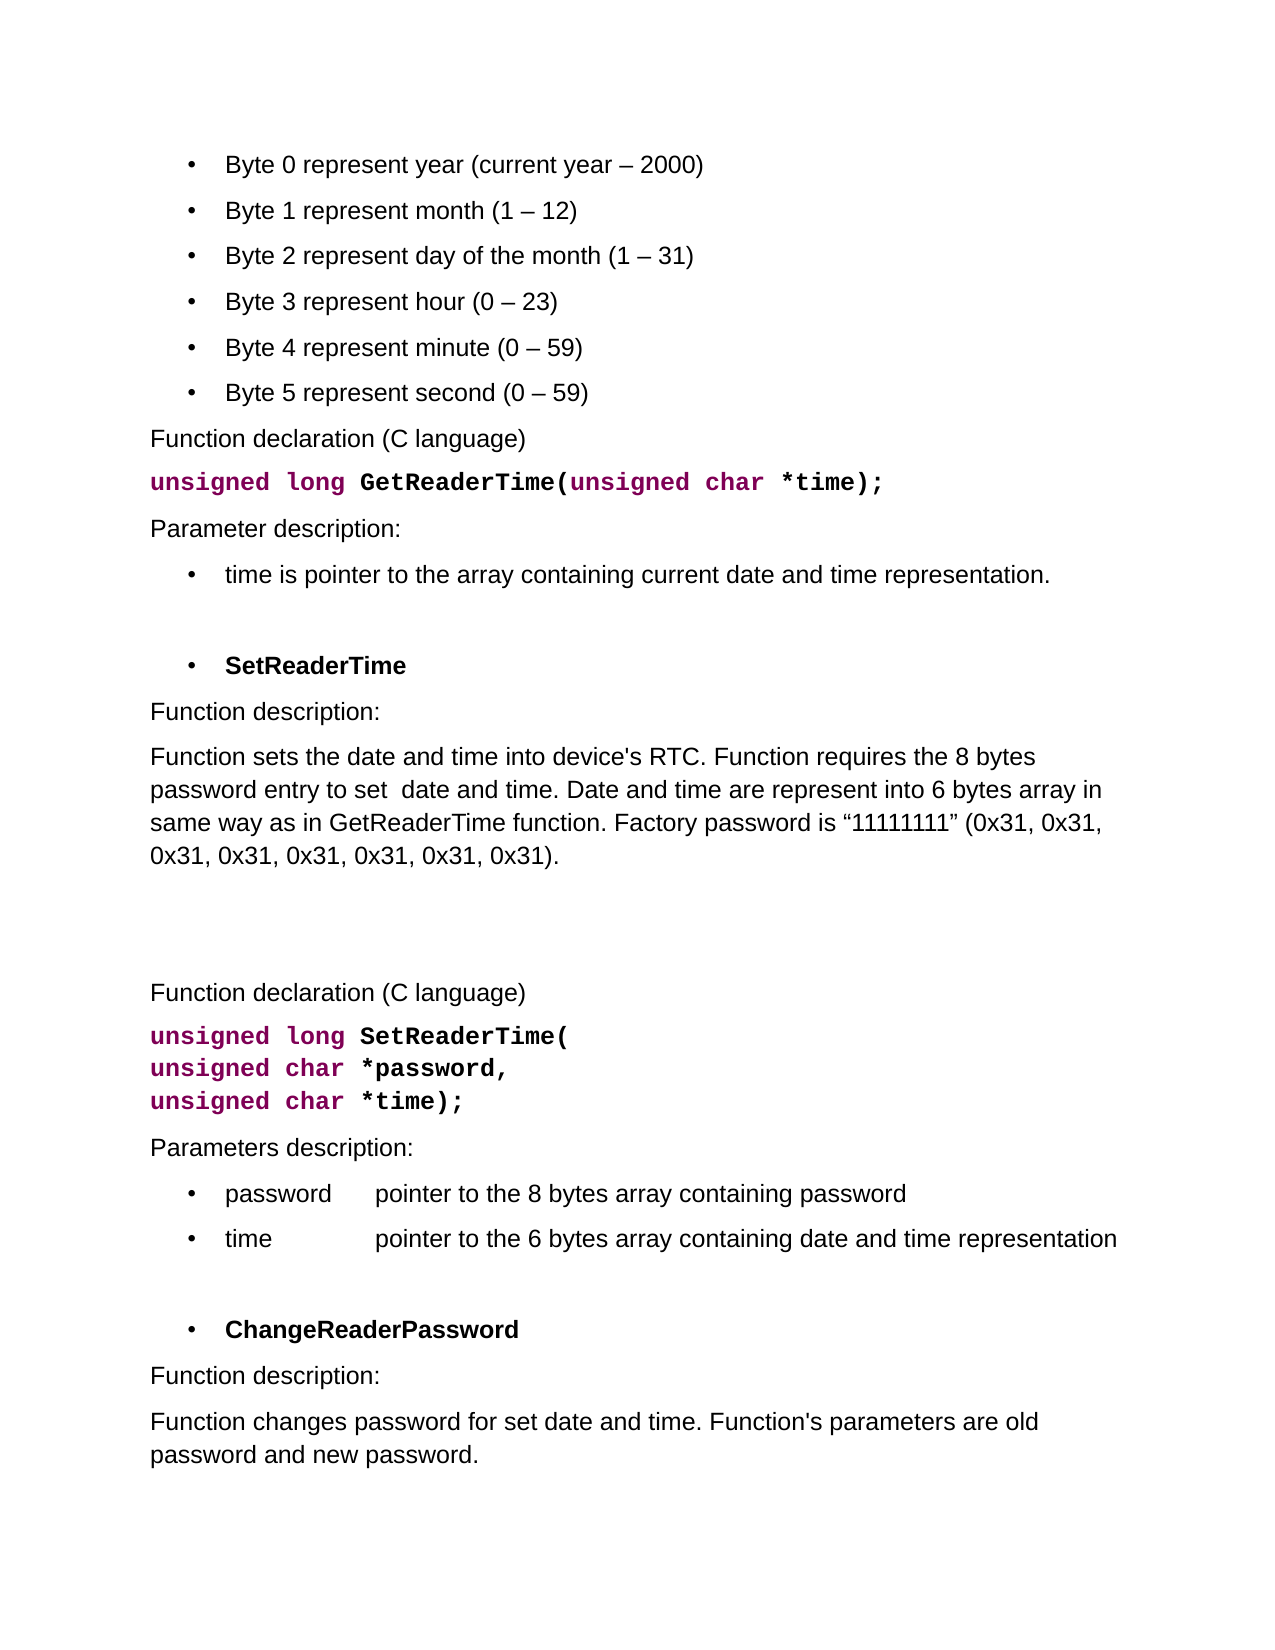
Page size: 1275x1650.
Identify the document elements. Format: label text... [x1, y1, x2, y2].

list Byte 0 represent year (current year – 2000) [187, 150, 1125, 179]
list Byte 2 represent day of the month (1 – 31) [187, 241, 1125, 270]
list Byte 3 represent hour (0 – 23) [187, 287, 1125, 316]
text unsigned long SetReaderTime( unsigned char *password, unsigned char *time); [150, 1023, 1125, 1117]
text Function sets the date and time into device's RTC. Function requires the 8 bytes password entry to set date and time. Date and time are represent into 6 bytes array in same way as in GetReaderTime function. Factory password is “11111111” (0x31, 0x31, 0x31, 0x31, 0x31, 0x31, 0x31, 0x31). [150, 742, 1125, 870]
list Byte 5 represent second (0 – 59) [187, 378, 1125, 407]
text Function description: [150, 1361, 1125, 1390]
text Function declaration (C language) [150, 978, 1125, 1006]
text Parameters description: [150, 1133, 1125, 1162]
list Byte 1 represent month (1 – 12) [187, 196, 1125, 224]
list time pointer to the 6 bytes array containing date and time representation [187, 1224, 1125, 1253]
text Function changes password for set date and time. Function's parameters are old password and new password. [150, 1407, 1125, 1468]
list password pointer to the 8 bytes array containing password [187, 1179, 1125, 1208]
list Byte 4 represent minute (0 – 59) [187, 332, 1125, 361]
text Function description: [150, 697, 1125, 725]
list time is pointer to the array containing current date and time representation. [187, 560, 1125, 589]
list SetReaderTime [187, 651, 1125, 680]
text Parameter description: [150, 514, 1125, 543]
text unsigned long GetReaderTime(unsigned char *time); [150, 469, 1125, 498]
list ChangeReaderPassword [187, 1316, 1125, 1344]
text Function declaration (C language) [150, 424, 1125, 452]
